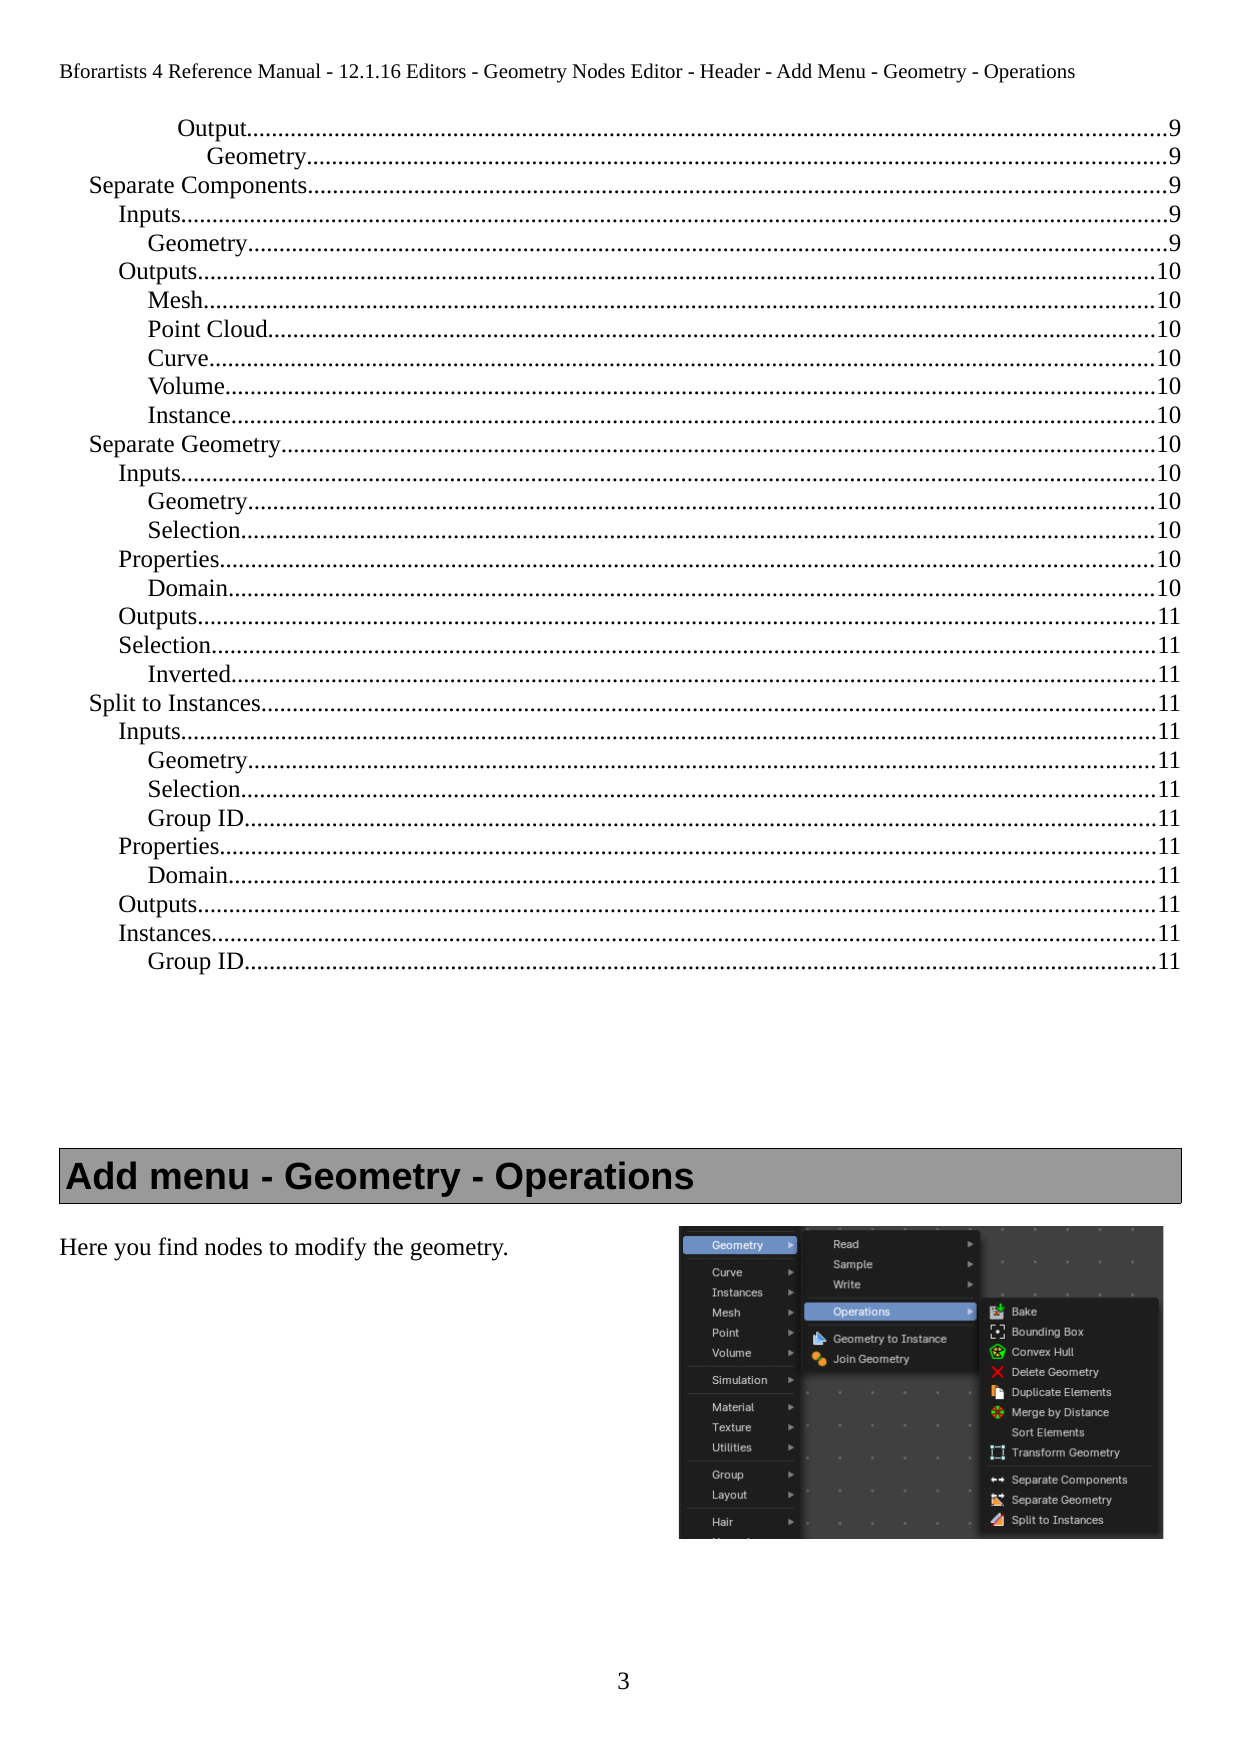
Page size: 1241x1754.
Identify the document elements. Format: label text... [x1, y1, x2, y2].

text Outputs 11 [118, 601, 1181, 630]
text Outputs 11 [118, 889, 1181, 918]
text Separate Geometry 10 [88, 429, 1181, 458]
text Selection 11 [118, 630, 1181, 659]
text Selection 11 [147, 774, 1181, 803]
text Group ID 11 [147, 946, 1181, 975]
text Here you find nodes to modify the geometry. [59, 1232, 678, 1260]
text Geometry 11 [147, 745, 1181, 774]
text Geometry 10 [147, 486, 1181, 515]
text Properties 11 [118, 831, 1181, 860]
text Geometry 9 [206, 141, 1181, 170]
text Split to Instances 11 [88, 688, 1181, 716]
table_header Add menu - Geometry - Operations [60, 1149, 1181, 1203]
text Outputs 10 [118, 256, 1181, 285]
text Curve 10 [147, 343, 1181, 371]
text Group ID 11 [147, 803, 1181, 831]
text Point Cloud 10 [147, 314, 1181, 343]
text Inputs 10 [118, 458, 1181, 486]
text Mesh 10 [147, 285, 1181, 314]
text Inputs 11 [118, 716, 1181, 745]
text Instance 10 [147, 400, 1181, 429]
text Inputs 9 [118, 199, 1181, 228]
text Inverted 11 [147, 659, 1181, 688]
text Properties 10 [118, 544, 1181, 573]
text Instances 11 [118, 918, 1181, 946]
text Domain 11 [147, 860, 1181, 889]
text Separate Components 9 [88, 170, 1181, 199]
text Selection 10 [147, 515, 1181, 544]
picture [678, 1226, 1164, 1539]
text Geometry 9 [147, 228, 1181, 256]
text Output 9 [177, 113, 1181, 141]
text Volume 10 [147, 371, 1181, 400]
text Domain 10 [147, 573, 1181, 601]
